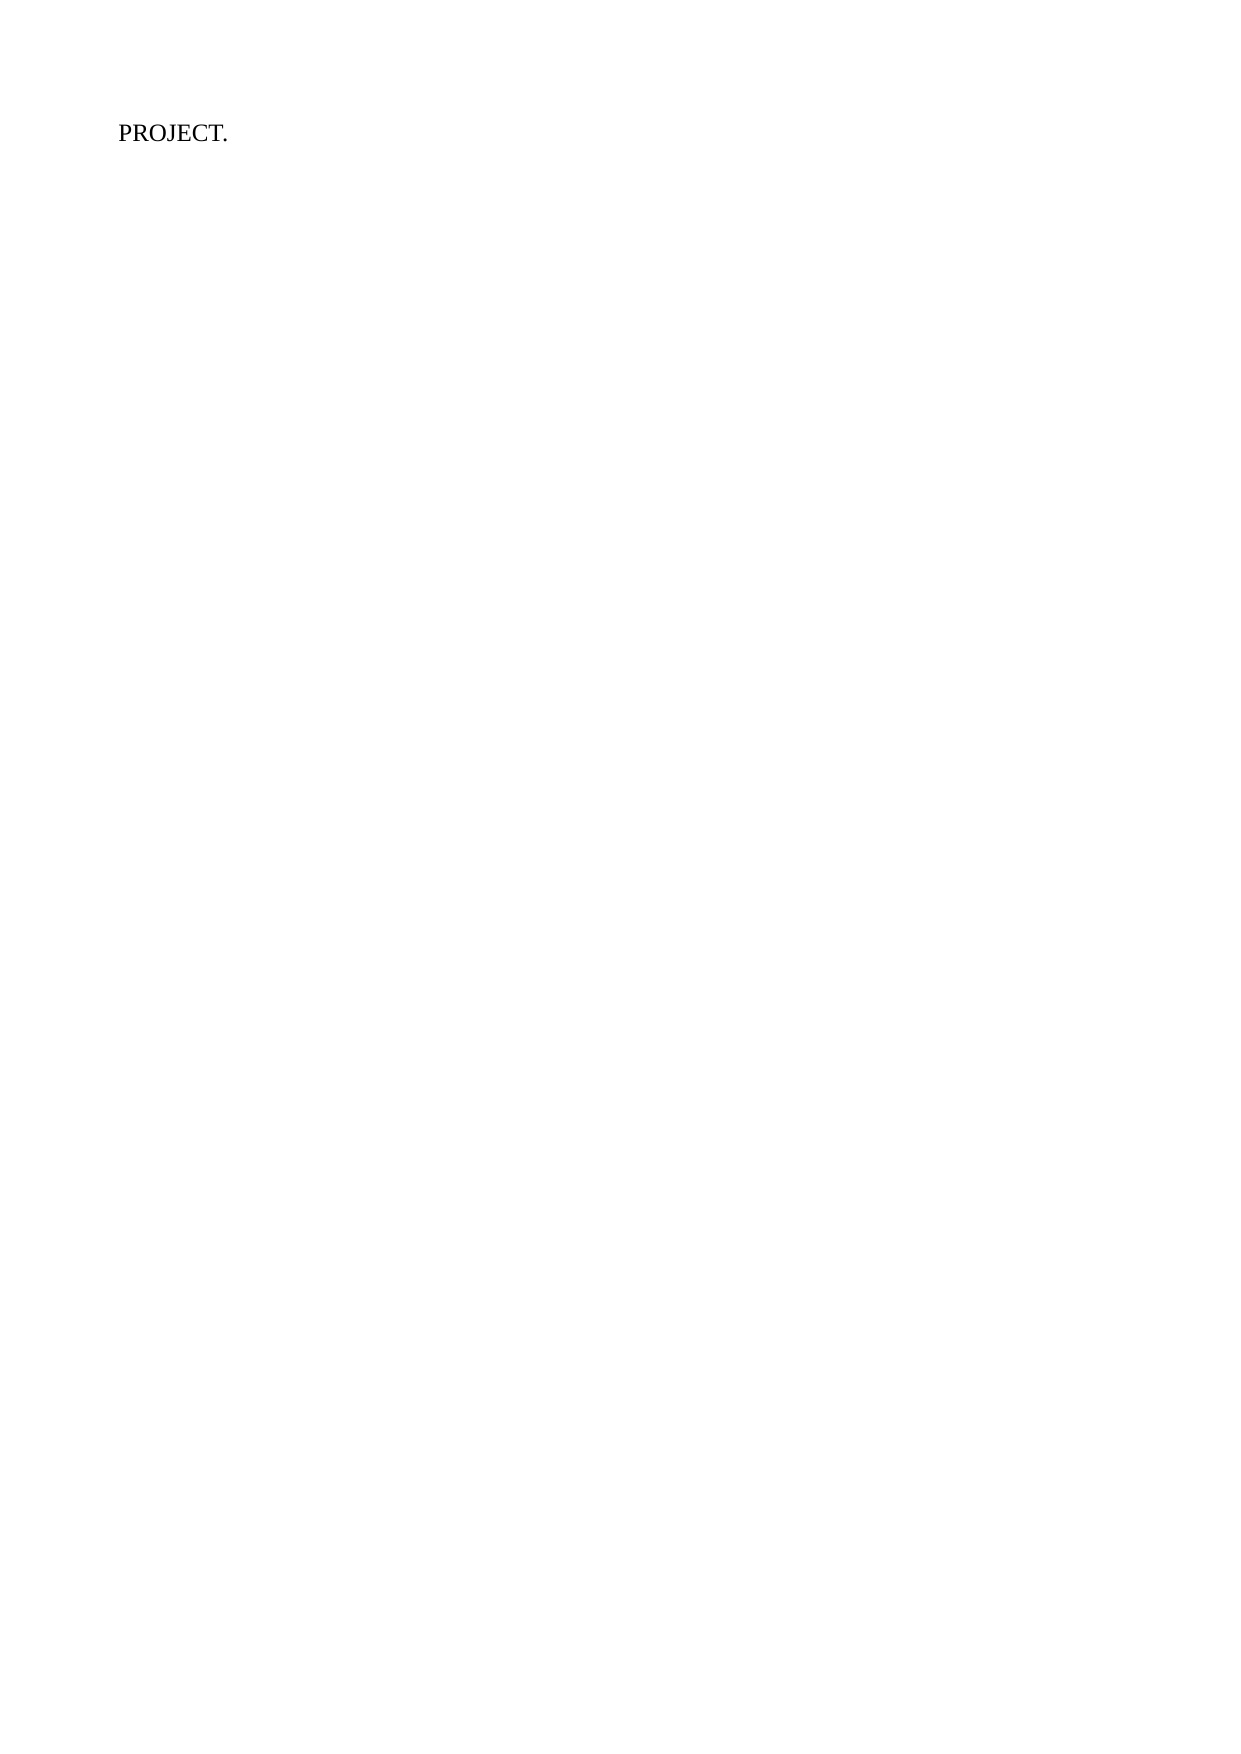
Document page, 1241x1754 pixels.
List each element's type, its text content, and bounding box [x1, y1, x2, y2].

text PROJECT. [118, 118, 1122, 147]
